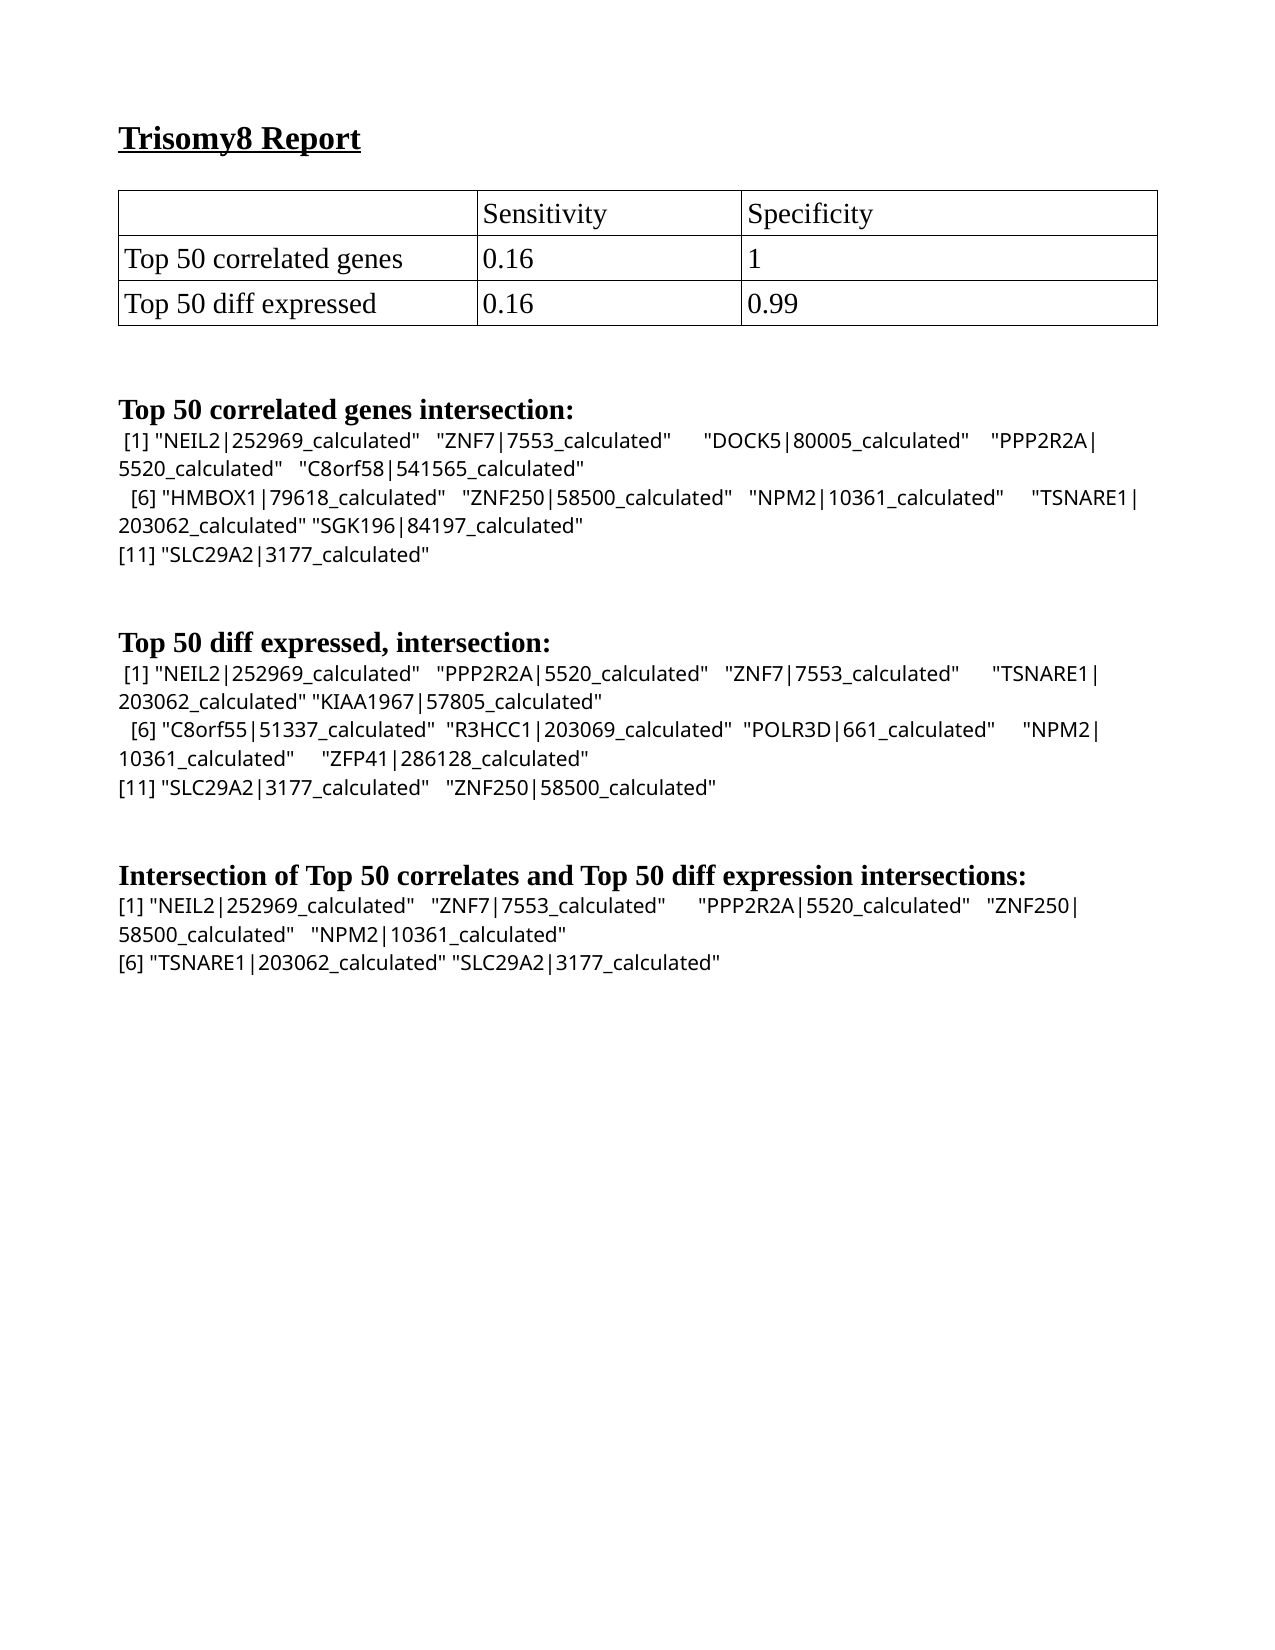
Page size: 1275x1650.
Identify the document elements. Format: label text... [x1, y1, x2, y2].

text Top 50 correlated genes intersection: [118, 392, 1157, 426]
text [11] "SLC29A2|3177_calculated" [118, 540, 1157, 568]
table_cell 0.16 [478, 236, 741, 280]
table_header Sensitivity [478, 191, 741, 235]
text [11] "SLC29A2|3177_calculated" "ZNF250|58500_calculated" [118, 773, 1157, 801]
text [6] "C8orf55|51337_calculated" "R3HCC1|203069_calculated" "POLR3D|661_calculated" "NPM2|10361_calculated" "ZFP41|286128_calculated" [118, 716, 1157, 773]
table_cell 0.16 [478, 281, 741, 325]
table_cell 1 [742, 236, 1157, 280]
text Trisomy8 Report [118, 118, 1157, 156]
text [6] "TSNARE1|203062_calculated" "SLC29A2|3177_calculated" [118, 948, 1157, 977]
text Intersection of Top 50 correlates and Top 50 diff expression intersections: [118, 858, 1157, 891]
text [1] "NEIL2|252969_calculated" "ZNF7|7553_calculated" "PPP2R2A|5520_calculated" "ZNF250|58500_calculated" "NPM2|10361_calculated" [118, 891, 1157, 948]
text [6] "HMBOX1|79618_calculated" "ZNF250|58500_calculated" "NPM2|10361_calculated" "TSNARE1|203062_calculated" "SGK196|84197_calculated" [118, 483, 1157, 540]
table_cell Top 50 correlated genes [119, 236, 477, 280]
text [1] "NEIL2|252969_calculated" "PPP2R2A|5520_calculated" "ZNF7|7553_calculated" "TSNARE1|203062_calculated" "KIAA1967|57805_calculated" [118, 659, 1157, 716]
text [1] "NEIL2|252969_calculated" "ZNF7|7553_calculated" "DOCK5|80005_calculated" "PPP2R2A|5520_calculated" "C8orf58|541565_calculated" [118, 426, 1157, 483]
table_cell 0.99 [742, 281, 1157, 325]
table_header [119, 191, 477, 235]
table_header Specificity [742, 191, 1157, 235]
table_cell Top 50 diff expressed [119, 281, 477, 325]
text Top 50 diff expressed, intersection: [118, 625, 1157, 659]
